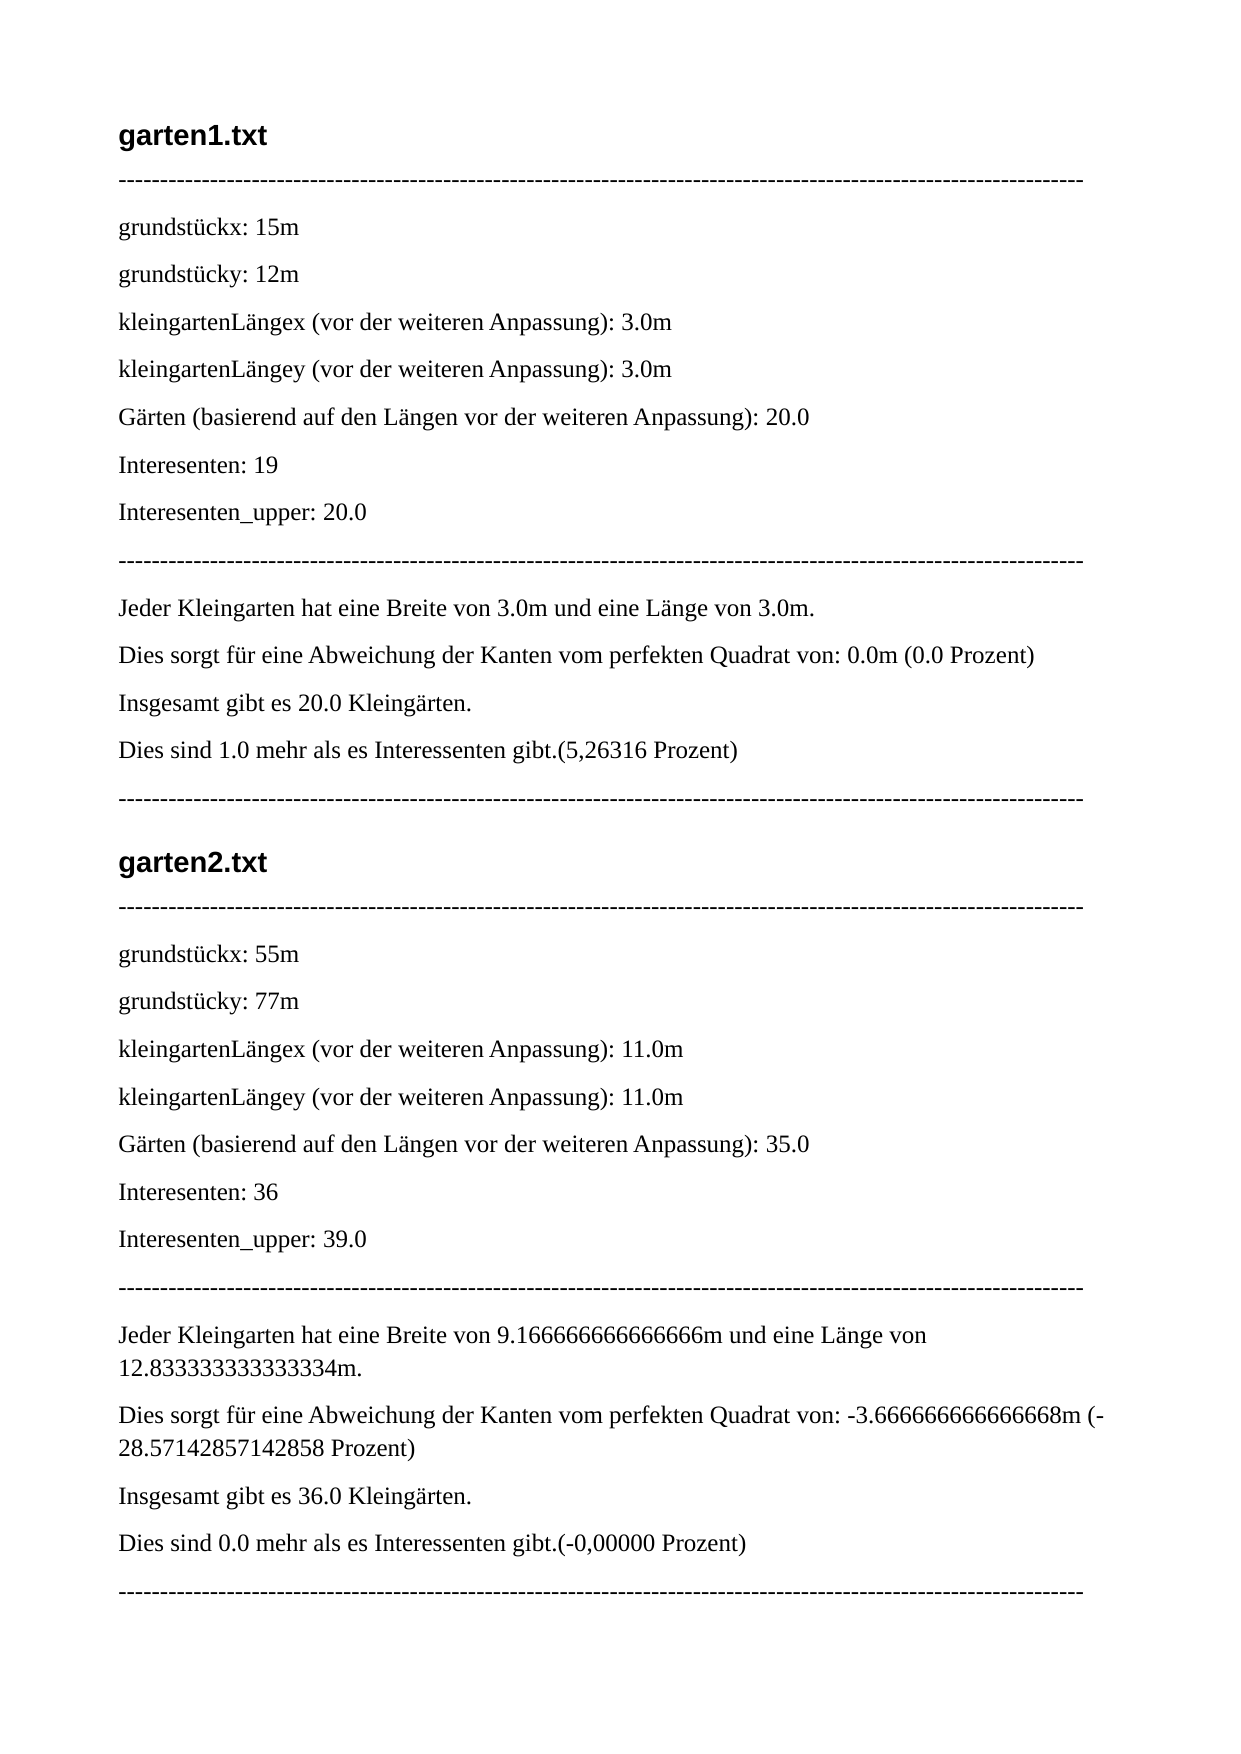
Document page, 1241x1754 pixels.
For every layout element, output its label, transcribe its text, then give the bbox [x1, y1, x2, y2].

text -------------------------------------------------------------------------------------------------------------------- [118, 1576, 1122, 1605]
text Dies sorgt für eine Abweichung der Kanten vom perfekten Quadrat von: 0.0m (0.0 Prozent) [118, 640, 1122, 669]
text Insgesamt gibt es 36.0 Kleingärten. [118, 1481, 1122, 1510]
text Dies sind 0.0 mehr als es Interessenten gibt.(-0,00000 Prozent) [118, 1528, 1122, 1557]
text Gärten (basierend auf den Längen vor der weiteren Anpassung): 20.0 [118, 402, 1122, 431]
text kleingartenLängey (vor der weiteren Anpassung): 3.0m [118, 354, 1122, 383]
text grundstücky: 12m [118, 259, 1122, 288]
text Insgesamt gibt es 20.0 Kleingärten. [118, 688, 1122, 717]
text grundstückx: 55m [118, 939, 1122, 968]
text kleingartenLängex (vor der weiteren Anpassung): 11.0m [118, 1034, 1122, 1063]
text Interesenten: 36 [118, 1177, 1122, 1206]
text Dies sind 1.0 mehr als es Interessenten gibt.(5,26316 Prozent) [118, 735, 1122, 764]
text Gärten (basierend auf den Längen vor der weiteren Anpassung): 35.0 [118, 1129, 1122, 1158]
text -------------------------------------------------------------------------------------------------------------------- [118, 545, 1122, 574]
text kleingartenLängex (vor der weiteren Anpassung): 3.0m [118, 307, 1122, 336]
text -------------------------------------------------------------------------------------------------------------------- [118, 783, 1122, 812]
text Jeder Kleingarten hat eine Breite von 3.0m und eine Länge von 3.0m. [118, 593, 1122, 621]
text Interesenten_upper: 20.0 [118, 497, 1122, 526]
subtitle garten2.txt [118, 845, 1122, 879]
text Interesenten: 19 [118, 450, 1122, 478]
text grundstückx: 15m [118, 212, 1122, 241]
text Dies sorgt für eine Abweichung der Kanten vom perfekten Quadrat von: -3.666666666666668m (-28.57142857142858 Prozent) [118, 1400, 1122, 1462]
text Interesenten_upper: 39.0 [118, 1224, 1122, 1253]
text -------------------------------------------------------------------------------------------------------------------- [118, 891, 1122, 920]
text kleingartenLängey (vor der weiteren Anpassung): 11.0m [118, 1082, 1122, 1110]
text -------------------------------------------------------------------------------------------------------------------- [118, 164, 1122, 193]
text grundstücky: 77m [118, 986, 1122, 1015]
text Jeder Kleingarten hat eine Breite von 9.166666666666666m und eine Länge von 12.833333333333334m. [118, 1320, 1122, 1381]
text -------------------------------------------------------------------------------------------------------------------- [118, 1272, 1122, 1301]
subtitle garten1.txt [118, 118, 1122, 152]
